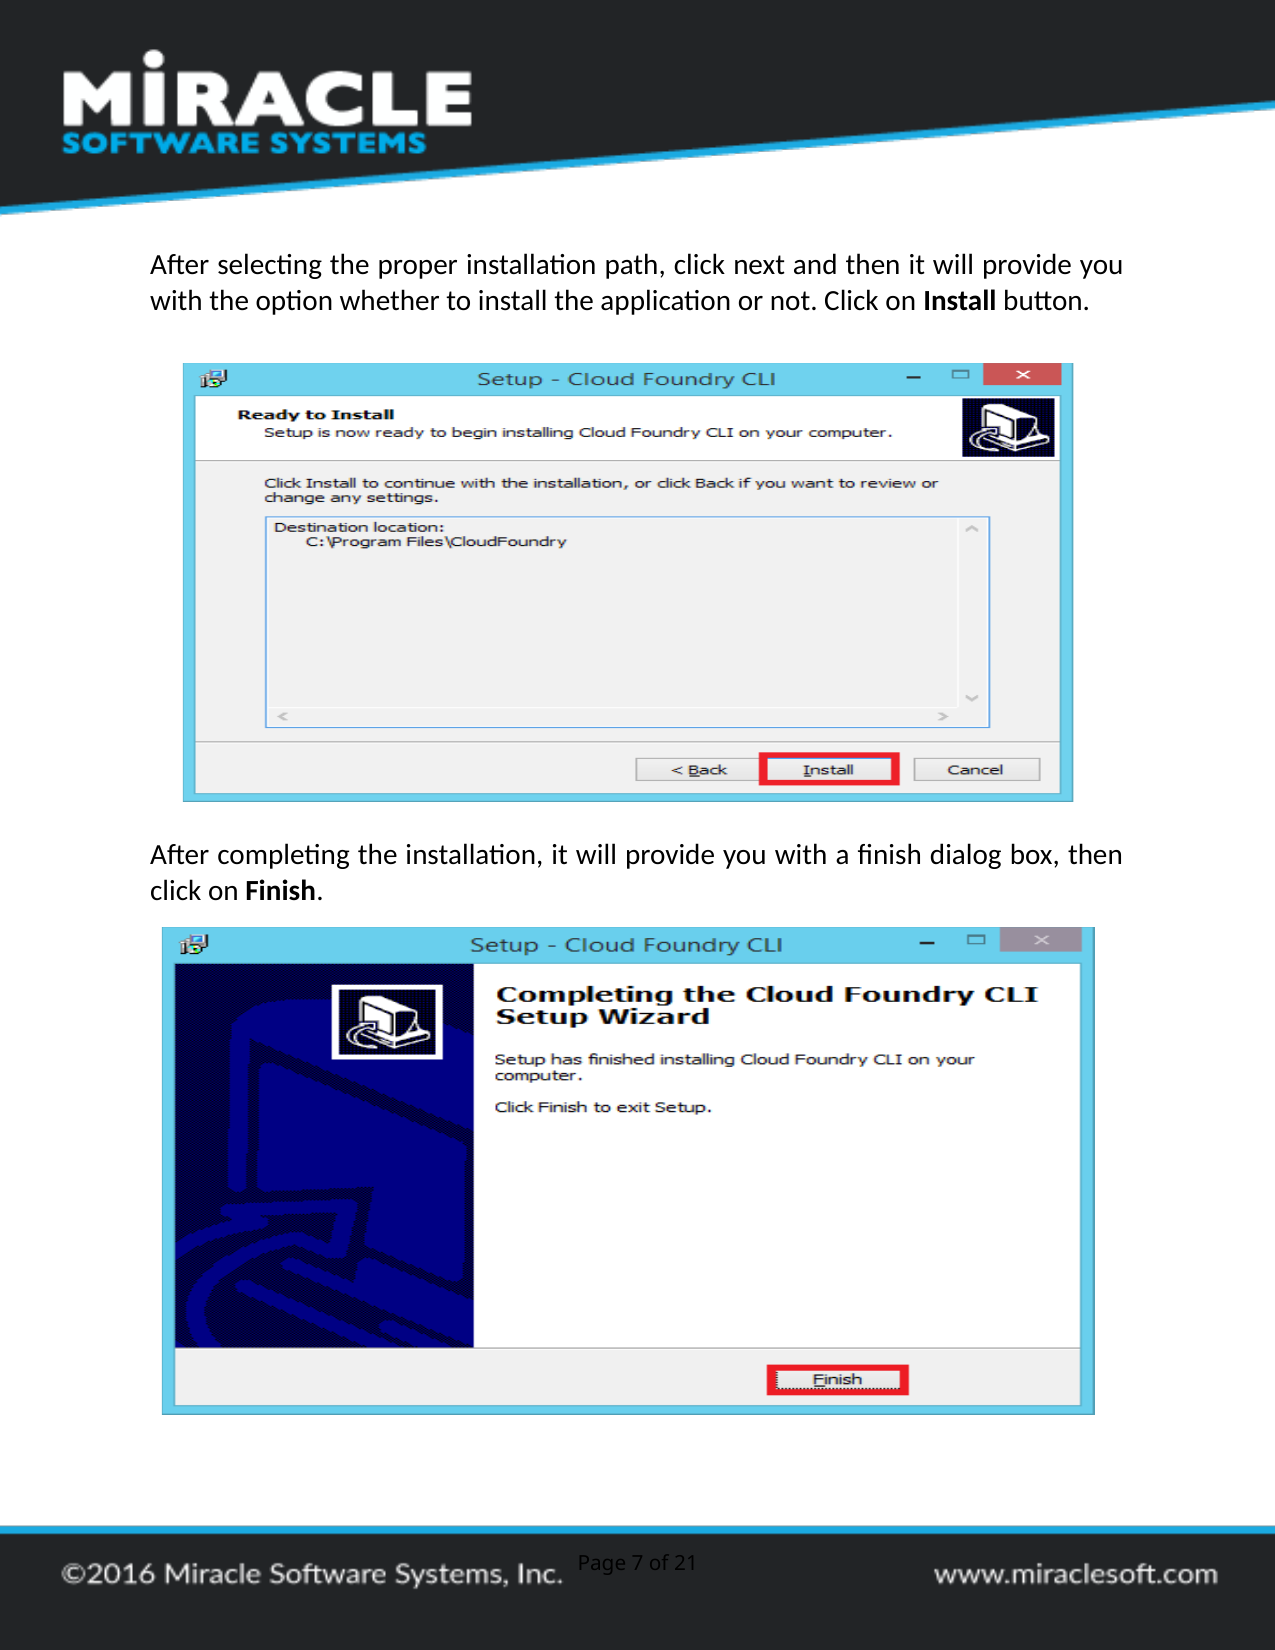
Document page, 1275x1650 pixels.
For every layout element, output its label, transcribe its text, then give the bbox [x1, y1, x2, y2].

text After selecting the proper installation path, click next and then it will provide you with the option whether to install the application or not. Click on Install button. [150, 246, 1125, 317]
text After completing the installation, it will provide you with a finish dialog box, then click on Finish. [150, 836, 1125, 907]
